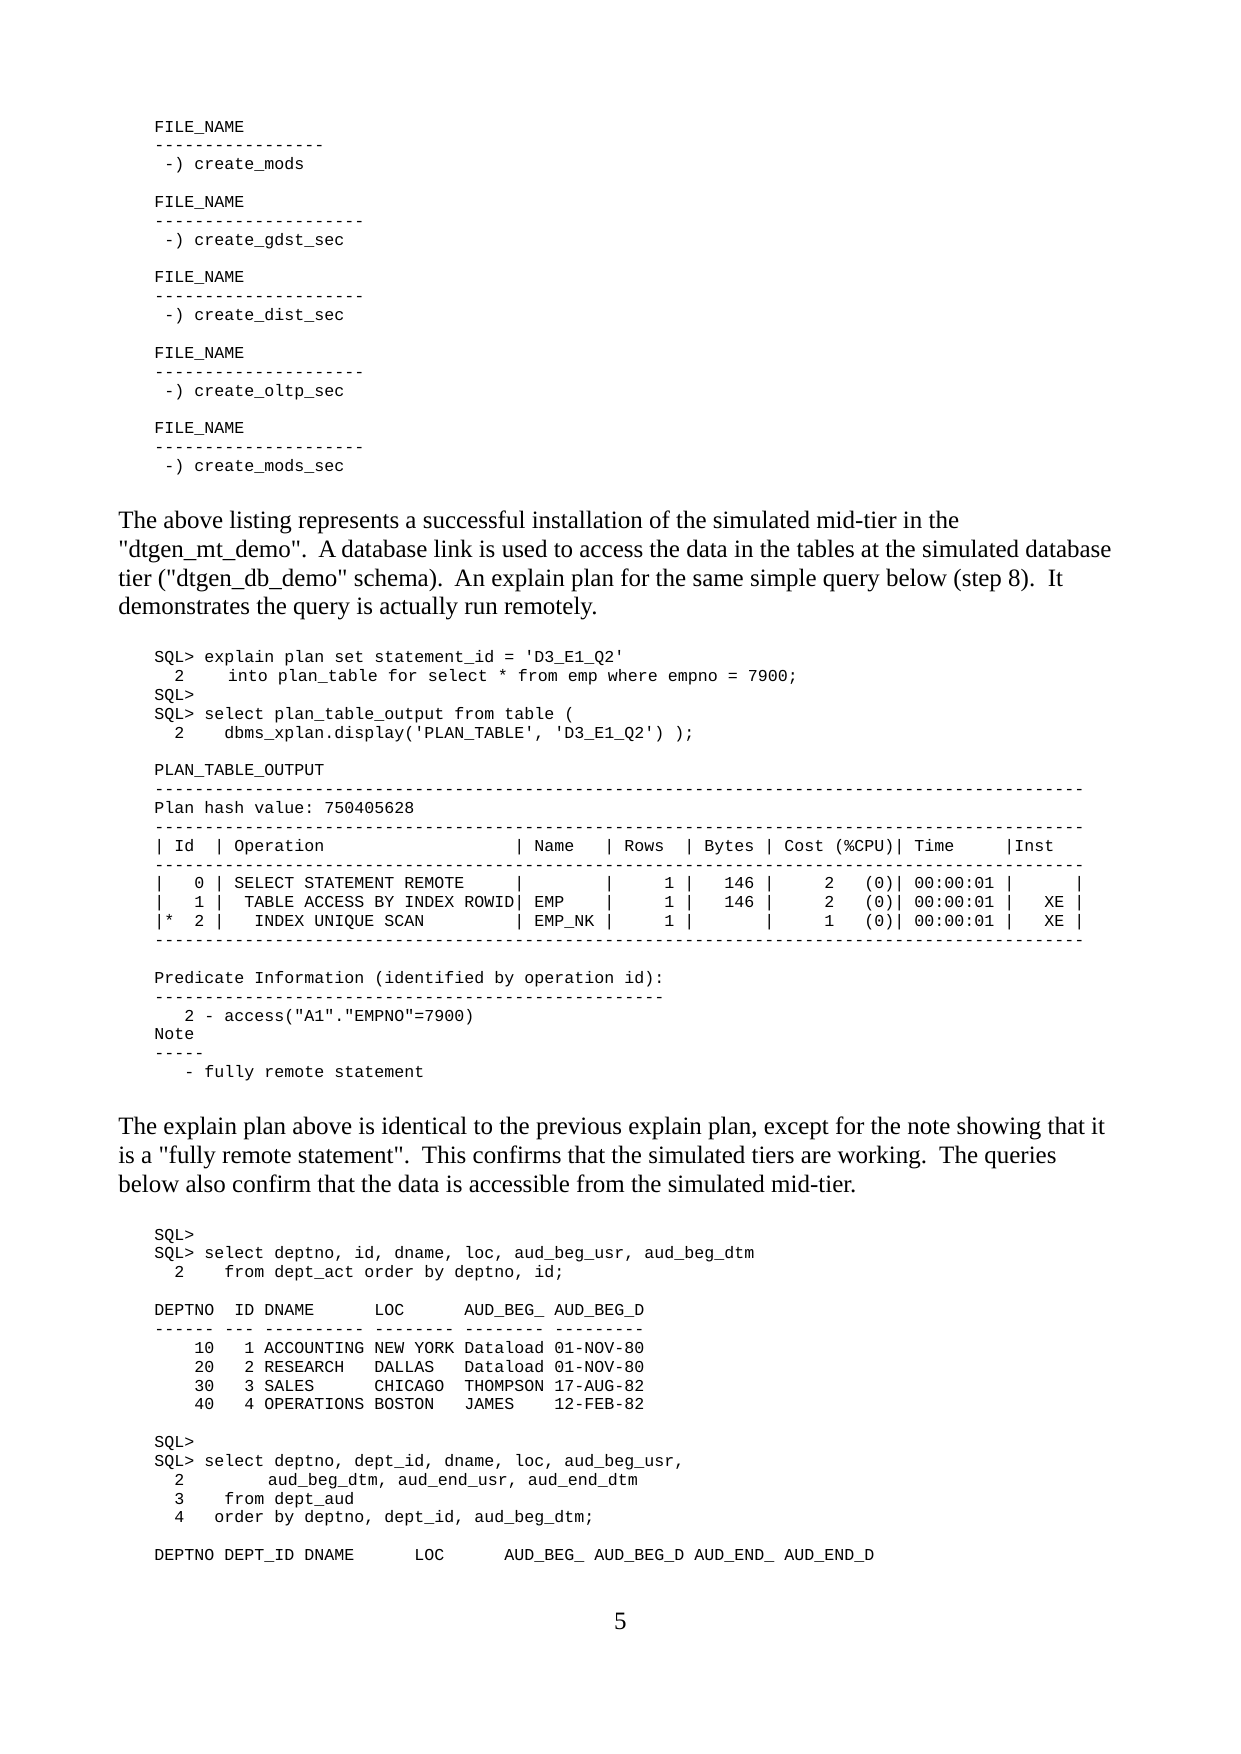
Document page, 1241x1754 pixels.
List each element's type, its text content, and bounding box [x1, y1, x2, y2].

text 2 - access("A1"."EMPNO"=7900) [154, 1007, 1086, 1026]
text 3 from dept_aud [154, 1490, 1086, 1509]
text |* 2 | INDEX UNIQUE SCAN | EMP_NK | 1 | | 1 (0)| 00:00:01 | XE | [154, 913, 1086, 932]
text Note [154, 1026, 1086, 1045]
text 40 4 OPERATIONS BOSTON JAMES 12-FEB-82 [154, 1396, 1086, 1415]
text The explain plan above is identical to the previous explain plan, except for the note showing that it is a "fully remote statement". This confirms that the simulated tiers are working. The queries below also confirm that the data is accessible from the simulated mid-tier. [118, 1111, 1122, 1197]
text --------------------- [154, 439, 1086, 457]
text 2 dbms_xplan.display('PLAN_TABLE', 'D3_E1_Q2') ); [154, 724, 1086, 743]
text DEPTNO DEPT_ID DNAME LOC AUD_BEG_ AUD_BEG_D AUD_END_ AUD_END_D [154, 1547, 1086, 1566]
text ----- [154, 1045, 1086, 1064]
text - fully remote statement [154, 1064, 1086, 1082]
text 10 1 ACCOUNTING NEW YORK Dataload 01-NOV-80 [154, 1339, 1086, 1358]
text SQL> select deptno, dept_id, dname, loc, aud_beg_usr, [154, 1452, 1086, 1471]
text PLAN_TABLE_OUTPUT [154, 762, 1086, 781]
text SQL> explain plan set statement_id = 'D3_E1_Q2' [154, 649, 1086, 668]
text 20 2 RESEARCH DALLAS Dataload 01-NOV-80 [154, 1358, 1086, 1377]
text FILE_NAME [154, 420, 1086, 439]
text SQL> [154, 1434, 1086, 1452]
text | Id | Operation | Name | Rows | Bytes | Cost (%CPU)| Time |Inst [154, 837, 1086, 856]
text --------------------------------------------------------------------------------------------- [154, 932, 1086, 951]
text FILE_NAME [154, 118, 1086, 137]
text -) create_dist_sec [154, 307, 1086, 326]
text FILE_NAME [154, 193, 1086, 212]
text FILE_NAME [154, 344, 1086, 363]
text --------------------------------------------------------------------------------------------- [154, 856, 1086, 875]
text --------------------------------------------------------------------------------------------- [154, 781, 1086, 800]
text ----------------- [154, 137, 1086, 156]
text --------------------- [154, 288, 1086, 307]
text SQL> select deptno, id, dname, loc, aud_beg_usr, aud_beg_dtm [154, 1245, 1086, 1264]
text | 0 | SELECT STATEMENT REMOTE | | 1 | 146 | 2 (0)| 00:00:01 | | [154, 875, 1086, 894]
text -) create_gdst_sec [154, 231, 1086, 250]
text 2 aud_beg_dtm, aud_end_usr, aud_end_dtm [154, 1471, 1086, 1490]
text 2 into plan_table for select * from emp where empno = 7900; [154, 668, 1086, 687]
text 4 order by deptno, dept_id, aud_beg_dtm; [154, 1509, 1086, 1528]
text FILE_NAME [154, 269, 1086, 288]
text SQL> [154, 687, 1086, 705]
text Predicate Information (identified by operation id): [154, 969, 1086, 988]
text -) create_mods_sec [154, 457, 1086, 476]
text ------ --- ---------- -------- -------- --------- [154, 1321, 1086, 1339]
text DEPTNO ID DNAME LOC AUD_BEG_ AUD_BEG_D [154, 1302, 1086, 1321]
text --------------------------------------------------------------------------------------------- [154, 818, 1086, 837]
text --------------------- [154, 363, 1086, 382]
text -) create_oltp_sec [154, 382, 1086, 401]
text 2 from dept_act order by deptno, id; [154, 1264, 1086, 1283]
text 30 3 SALES CHICAGO THOMPSON 17-AUG-82 [154, 1377, 1086, 1396]
text Plan hash value: 750405628 [154, 800, 1086, 818]
text -) create_mods [154, 156, 1086, 175]
text SQL> [154, 1226, 1086, 1245]
text --------------------------------------------------- [154, 988, 1086, 1007]
text SQL> select plan_table_output from table ( [154, 705, 1086, 724]
text | 1 | TABLE ACCESS BY INDEX ROWID| EMP | 1 | 146 | 2 (0)| 00:00:01 | XE | [154, 894, 1086, 913]
text The above listing represents a successful installation of the simulated mid-tier in the "dtgen_mt_demo". A database link is used to access the data in the tables at the simulated database tier ("dtgen_db_demo" schema). An explain plan for the same simple query below (step 8). It demonstrates the query is actually run remotely. [118, 505, 1122, 620]
text --------------------- [154, 212, 1086, 231]
